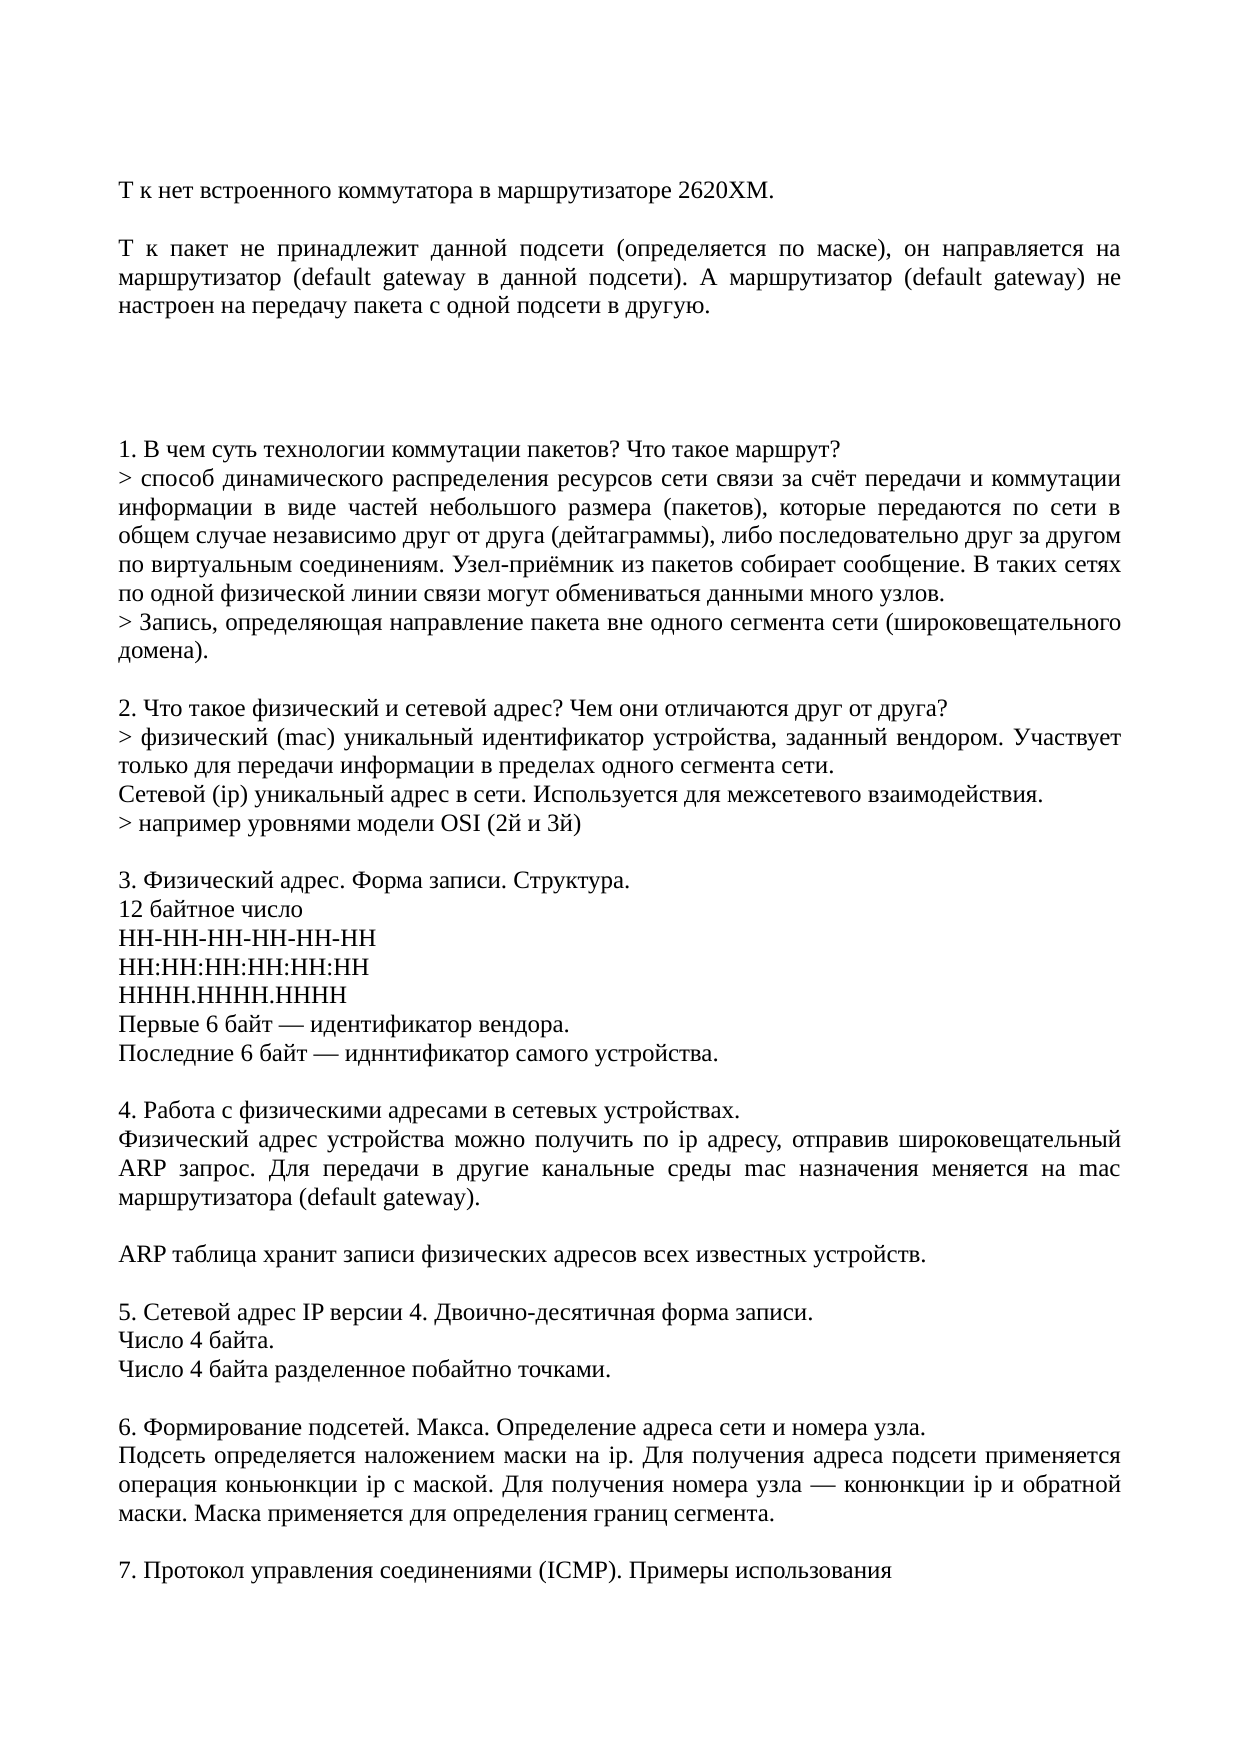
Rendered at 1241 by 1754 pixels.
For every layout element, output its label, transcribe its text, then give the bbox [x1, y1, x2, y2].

text > Запись, определяющая направление пакета вне одного сегмента сети (широковещательного домена). [118, 607, 1122, 664]
text Т к пакет не принадлежит данной подсети (определяется по маске), он направляется на маршрутизатор (default gateway в данной подсети). А маршрутизатор (default gateway) не настроен на передачу пакета с одной подсети в другую. [118, 233, 1122, 319]
text Сетевой (ip) уникальный адрес в сети. Используется для межсетевого взаимодействия. [118, 779, 1122, 808]
text 12 байтное число [118, 894, 1122, 923]
text 7. Протокол управления соединениями (ICMP). Примеры использования [118, 1556, 1122, 1584]
text 2. Что такое физический и сетевой адрес? Чем они отличаются друг от друга? [118, 693, 1122, 722]
text 6. Формирование подсетей. Макса. Определение адреса сети и номера узла. [118, 1412, 1122, 1441]
text > например уровнями модели OSI (2й и 3й) [118, 808, 1122, 837]
text > физический (mac) уникальный идентификатор устройства, заданный вендором. Участвует только для передачи информации в пределах одного сегмента сети. [118, 722, 1122, 779]
text Число 4 байта разделенное побайтно точками. [118, 1354, 1122, 1383]
text Подсеть определяется наложением маски на ip. Для получения адреса подсети применяется операция коньюнкции ip с маской. Для получения номера узла — конюнкции ip и обратной маски. Маска применяется для определения границ сегмента. [118, 1441, 1122, 1527]
text 4. Работа с физическими адресами в сетевых устройствах. [118, 1096, 1122, 1124]
text ARP таблица хранит записи физических адресов всех известных устройств. [118, 1239, 1122, 1268]
text Число 4 байта. [118, 1326, 1122, 1354]
text HH:HH:HH:HH:HH:HH [118, 952, 1122, 981]
text Т к нет встроенного коммутатора в маршрутизаторе 2620XM. [118, 176, 1122, 204]
text 5. Сетевой адрес IP версии 4. Двоично-десятичная форма записи. [118, 1297, 1122, 1326]
text Последние 6 байт — идннтификатор самого устройства. [118, 1038, 1122, 1067]
text 1. В чем суть технологии коммутации пакетов? Что такое маршрут? [118, 434, 1122, 463]
text Первые 6 байт — идентификатор вендора. [118, 1009, 1122, 1038]
text 3. Физический адрес. Форма записи. Структура. [118, 866, 1122, 894]
text HH-HH-HH-HH-HH-HH [118, 923, 1122, 952]
text > способ динамического распределения ресурсов сети связи за счёт передачи и коммутации информации в виде частей небольшого размера (пакетов), которые передаются по сети в общем случае независимо друг от друга (дейтаграммы), либо последовательно друг за другом по виртуальным соединениям. Узел-приёмник из пакетов собирает сообщение. В таких сетях по одной физической линии связи могут обмениваться данными много узлов. [118, 463, 1122, 607]
text Физический адрес устройства можно получить по ip адресу, отправив широковещательный ARP запрос. Для передачи в другие канальные среды mac назначения меняется на mac маршрутизатора (default gateway). [118, 1124, 1122, 1211]
text HHHH.HHHH.HHHH [118, 981, 1122, 1009]
